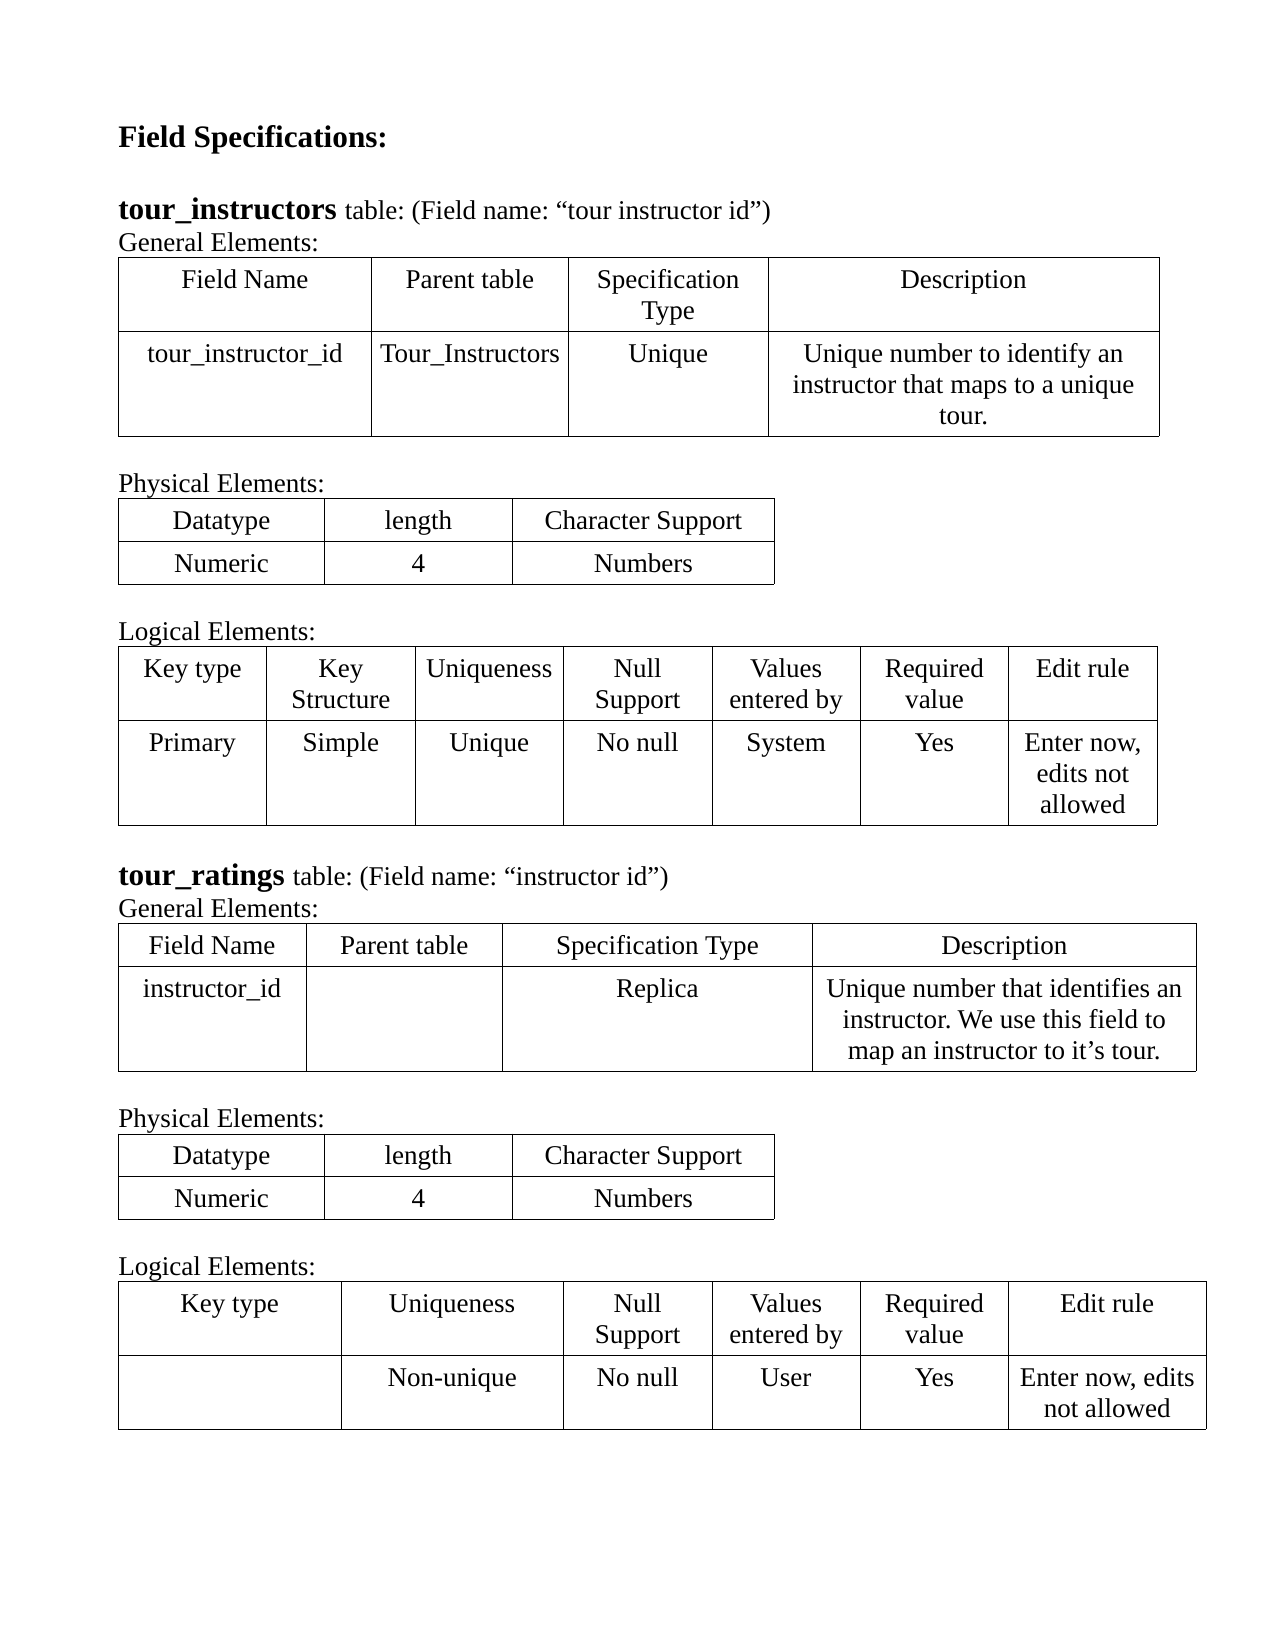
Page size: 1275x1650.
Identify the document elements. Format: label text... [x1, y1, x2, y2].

table_header Key type [119, 1282, 341, 1355]
table_cell Numbers [513, 542, 774, 584]
table_header Key type [119, 647, 266, 720]
table_cell Simple [267, 721, 415, 825]
text Field Specifications: [118, 118, 1157, 154]
text tour_ratings table: (Field name: “instructor id”) [118, 856, 1157, 892]
table_cell Unique number that identifies an instructor. We use this field to map an instructor to it’s tour. [813, 967, 1196, 1071]
table_cell [119, 1356, 341, 1429]
text Physical Elements: [118, 1102, 1157, 1133]
table_cell Non-unique [342, 1356, 563, 1429]
table_cell [307, 967, 502, 1071]
table_header Null Support [564, 647, 712, 720]
table_cell 4 [325, 542, 512, 584]
table_header Parent table [372, 258, 568, 331]
table_header Datatype [119, 1135, 324, 1176]
table_header Description [813, 924, 1196, 966]
table_cell Primary [119, 721, 266, 825]
text Physical Elements: [118, 467, 1157, 498]
table_cell Numbers [513, 1177, 774, 1219]
table_header Field Name [119, 258, 371, 331]
table_header Character Support [513, 1135, 774, 1176]
table_header length [325, 1135, 512, 1176]
table_header Key Structure [267, 647, 415, 720]
table_header Specification Type [569, 258, 768, 331]
table_cell Unique [569, 332, 768, 436]
table_header Required value [861, 647, 1008, 720]
table_cell Unique number to identify an instructor that maps to a unique tour. [769, 332, 1159, 436]
text General Elements: [118, 892, 1157, 923]
table_header Parent table [307, 924, 502, 966]
table_header Datatype [119, 499, 324, 541]
table_header Null Support [564, 1282, 712, 1355]
text General Elements: [118, 226, 1157, 257]
table_cell Numeric [119, 1177, 324, 1219]
table_cell Tour_Instructors [372, 332, 568, 436]
table_header Specification Type [503, 924, 812, 966]
table_cell User [713, 1356, 860, 1429]
table_cell 4 [325, 1177, 512, 1219]
table_cell Yes [861, 721, 1008, 825]
table_header Values entered by [713, 1282, 860, 1355]
table_header Values entered by [713, 647, 860, 720]
table_cell instructor_id [119, 967, 306, 1071]
table_header Field Name [119, 924, 306, 966]
table_header length [325, 499, 512, 541]
table_cell Numeric [119, 542, 324, 584]
table_cell Unique [416, 721, 563, 825]
table_cell Enter now, edits not allowed [1009, 721, 1157, 825]
table_cell Enter now, edits not allowed [1009, 1356, 1206, 1429]
table_header Description [769, 258, 1159, 331]
table_cell System [713, 721, 860, 825]
table_cell No null [564, 1356, 712, 1429]
table_header Character Support [513, 499, 774, 541]
text Logical Elements: [118, 1250, 1157, 1281]
table_header Uniqueness [342, 1282, 563, 1355]
table_header Edit rule [1009, 1282, 1206, 1355]
text Logical Elements: [118, 615, 1157, 646]
table_cell No null [564, 721, 712, 825]
table_header Uniqueness [416, 647, 563, 720]
text tour_instructors table: (Field name: “tour instructor id”) [118, 190, 1157, 226]
table_header Required value [861, 1282, 1008, 1355]
table_cell tour_instructor_id [119, 332, 371, 436]
table_cell Replica [503, 967, 812, 1071]
table_header Edit rule [1009, 647, 1157, 720]
table_cell Yes [861, 1356, 1008, 1429]
